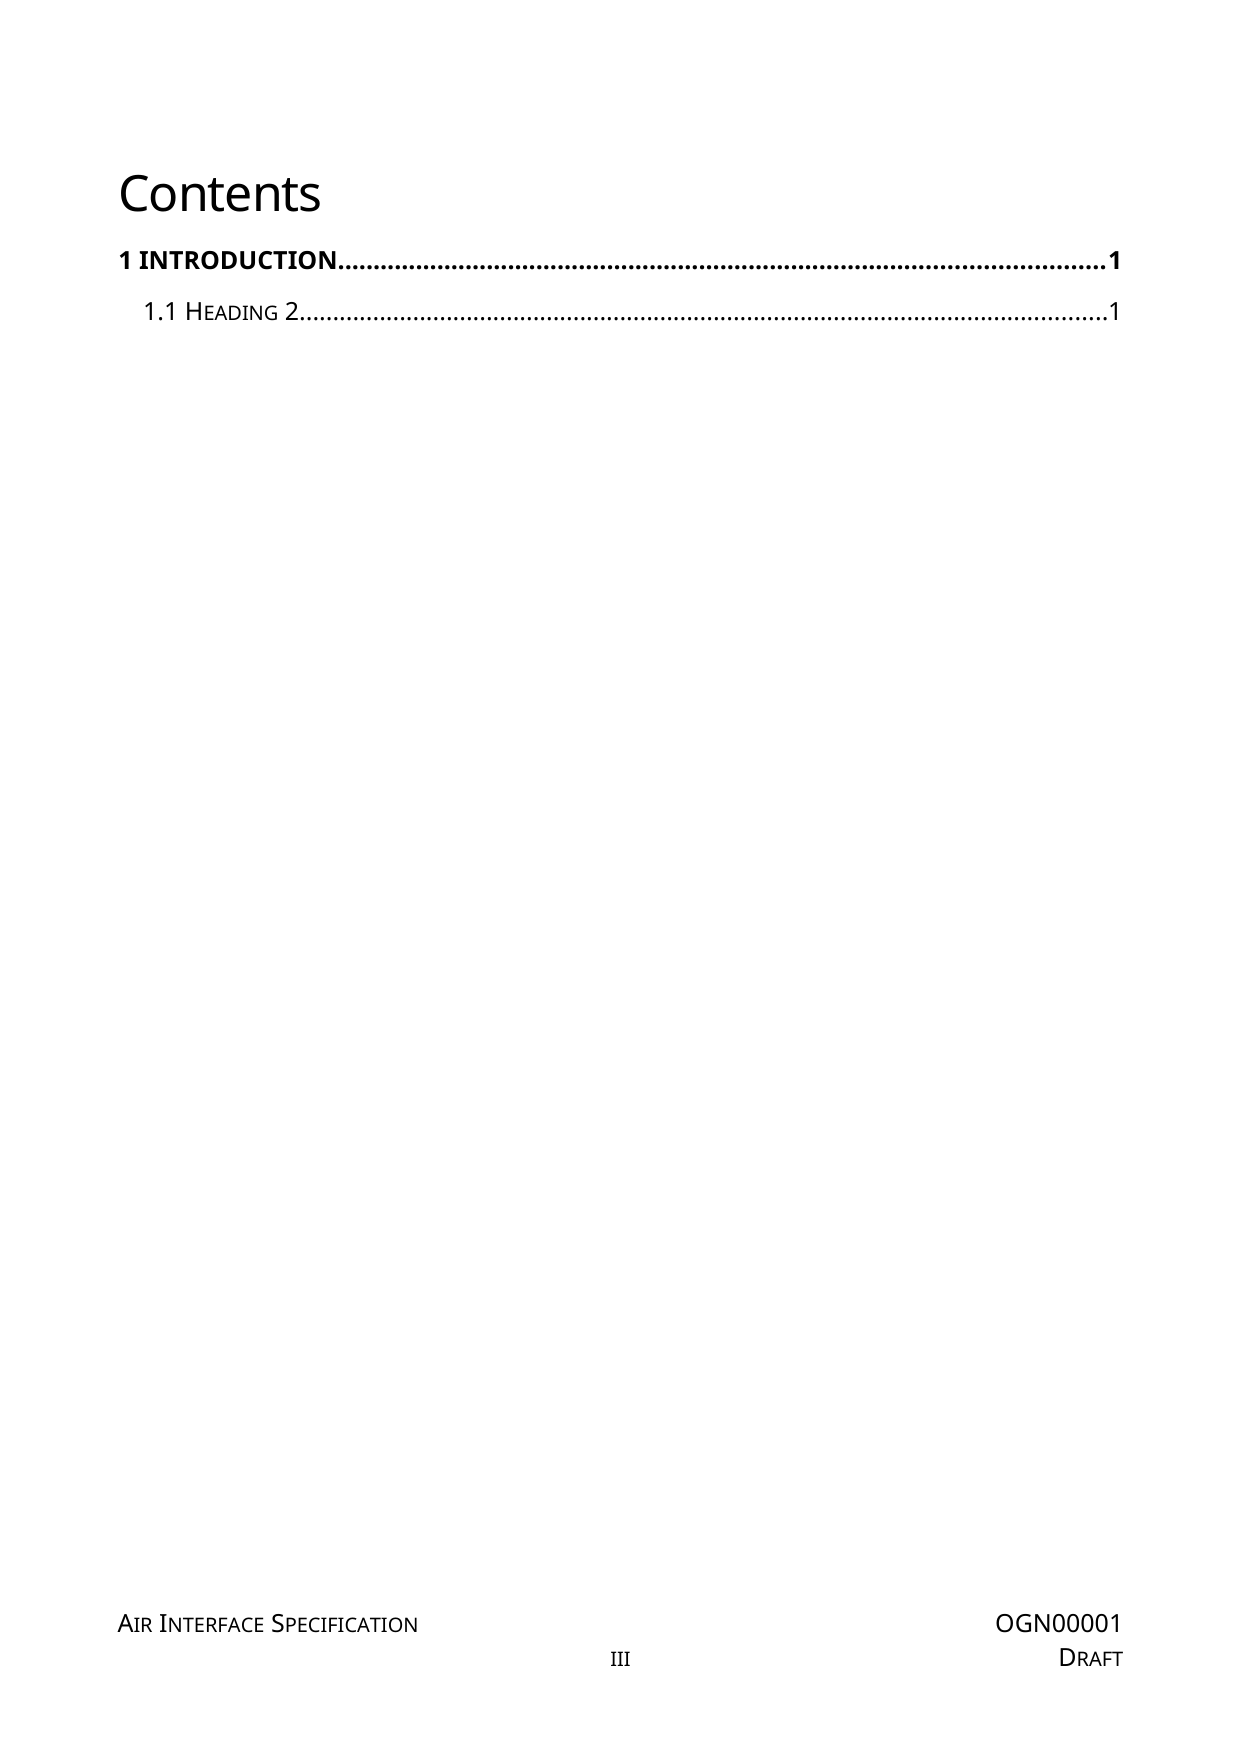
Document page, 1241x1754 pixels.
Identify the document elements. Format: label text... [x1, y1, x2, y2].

text 1.1 Heading 2 1 [143, 294, 1122, 328]
text 1 Introduction 1 [118, 243, 1122, 277]
title Contents [118, 158, 1122, 226]
